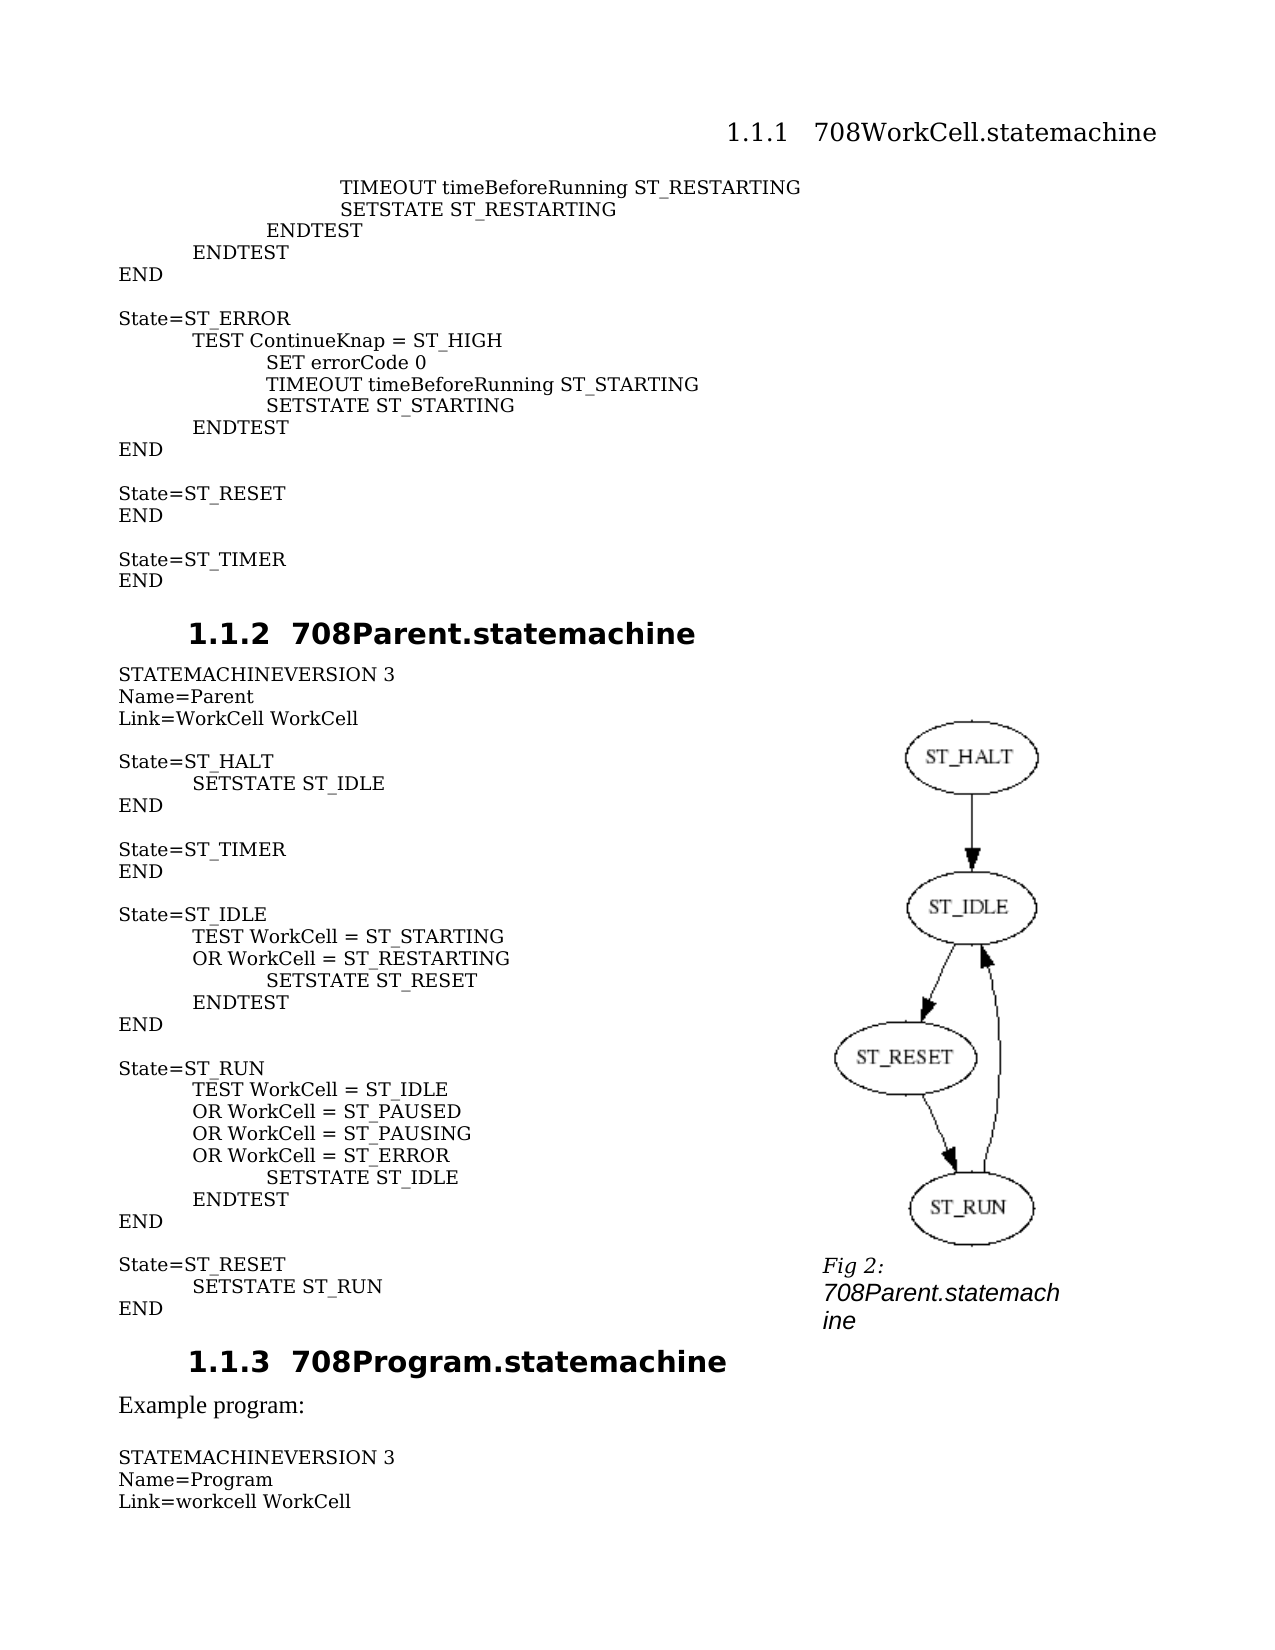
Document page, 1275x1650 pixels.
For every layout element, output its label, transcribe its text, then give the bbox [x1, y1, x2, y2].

text SET errorCode 0 [118, 352, 1157, 374]
text [1069, 861, 1157, 883]
text [1069, 1145, 1157, 1167]
text [1069, 1058, 1157, 1079]
text TEST WorkCell = ST_STARTING [118, 926, 822, 948]
text [1069, 992, 1157, 1014]
text [1069, 1167, 1157, 1189]
text Example program: [118, 1392, 1157, 1419]
text ENDTEST [118, 1189, 822, 1211]
text END [118, 1298, 823, 1320]
text [1069, 839, 1157, 861]
text OR WorkCell = ST_PAUSING [118, 1123, 822, 1145]
text TEST ContinueKnap = ST_HIGH [118, 330, 1157, 352]
text [1069, 926, 1157, 948]
text SETSTATE ST_RESTARTING [118, 199, 1157, 221]
text TIMEOUT timeBeforeRunning ST_RESTARTING [118, 177, 1157, 199]
text State=ST_IDLE [118, 904, 822, 926]
picture [822, 709, 1069, 1255]
text [1069, 1189, 1157, 1211]
text OR WorkCell = ST_ERROR [118, 1145, 822, 1167]
text END [118, 795, 822, 817]
text END [118, 1014, 822, 1036]
text State=ST_ERROR [118, 308, 1157, 330]
text ENDTEST [118, 992, 822, 1014]
text SETSTATE ST_RUN [118, 1276, 823, 1298]
text [1069, 1123, 1157, 1145]
text TIMEOUT timeBeforeRunning ST_STARTING [118, 374, 1157, 396]
text [1069, 1079, 1157, 1101]
text State=ST_RESET [118, 1254, 823, 1276]
text ENDTEST [118, 242, 1157, 264]
text SETSTATE ST_IDLE [118, 773, 822, 795]
text [1069, 751, 1157, 773]
text END [118, 505, 1157, 527]
text SETSTATE ST_STARTING [118, 396, 1157, 417]
text [1069, 904, 1157, 926]
text END [118, 264, 1157, 286]
text Fig 2: 708Parent.statemachine [823, 1255, 1068, 1335]
text STATEMACHINEVERSION 3 [118, 1447, 1157, 1469]
text Name=Parent [118, 686, 1157, 709]
text [1069, 1211, 1157, 1233]
text State=ST_TIMER [118, 549, 1157, 571]
text [1068, 1254, 1157, 1276]
text [1069, 795, 1157, 817]
subtitle 708Parent.statemachine [177, 617, 1157, 651]
text State=ST_TIMER [118, 839, 822, 861]
text [1068, 1298, 1157, 1320]
subtitle 708Program.statemachine [177, 1345, 1157, 1379]
text [1069, 1014, 1157, 1036]
text OR WorkCell = ST_PAUSED [118, 1101, 822, 1123]
text State=ST_RESET [118, 483, 1157, 505]
text SETSTATE ST_RESET [118, 970, 822, 992]
text TEST WorkCell = ST_IDLE [118, 1079, 822, 1101]
text [1069, 970, 1157, 992]
text [1068, 1276, 1157, 1298]
text [1069, 773, 1157, 795]
text SETSTATE ST_IDLE [118, 1167, 822, 1189]
text STATEMACHINEVERSION 3 [118, 664, 1157, 686]
text [1069, 948, 1157, 970]
text END [118, 861, 822, 883]
text END [118, 439, 1157, 461]
text State=ST_HALT [118, 751, 822, 773]
text ENDTEST [118, 417, 1157, 439]
text [1069, 1101, 1157, 1123]
text Link=WorkCell WorkCell [118, 708, 823, 729]
text State=ST_RUN [118, 1058, 822, 1079]
text ENDTEST [118, 221, 1157, 242]
text END [118, 1211, 822, 1233]
text [1068, 708, 1157, 729]
text Name=Program [118, 1469, 1157, 1491]
text OR WorkCell = ST_RESTARTING [118, 948, 822, 970]
text END [118, 571, 1157, 592]
text Link=workcell WorkCell [118, 1491, 1157, 1513]
